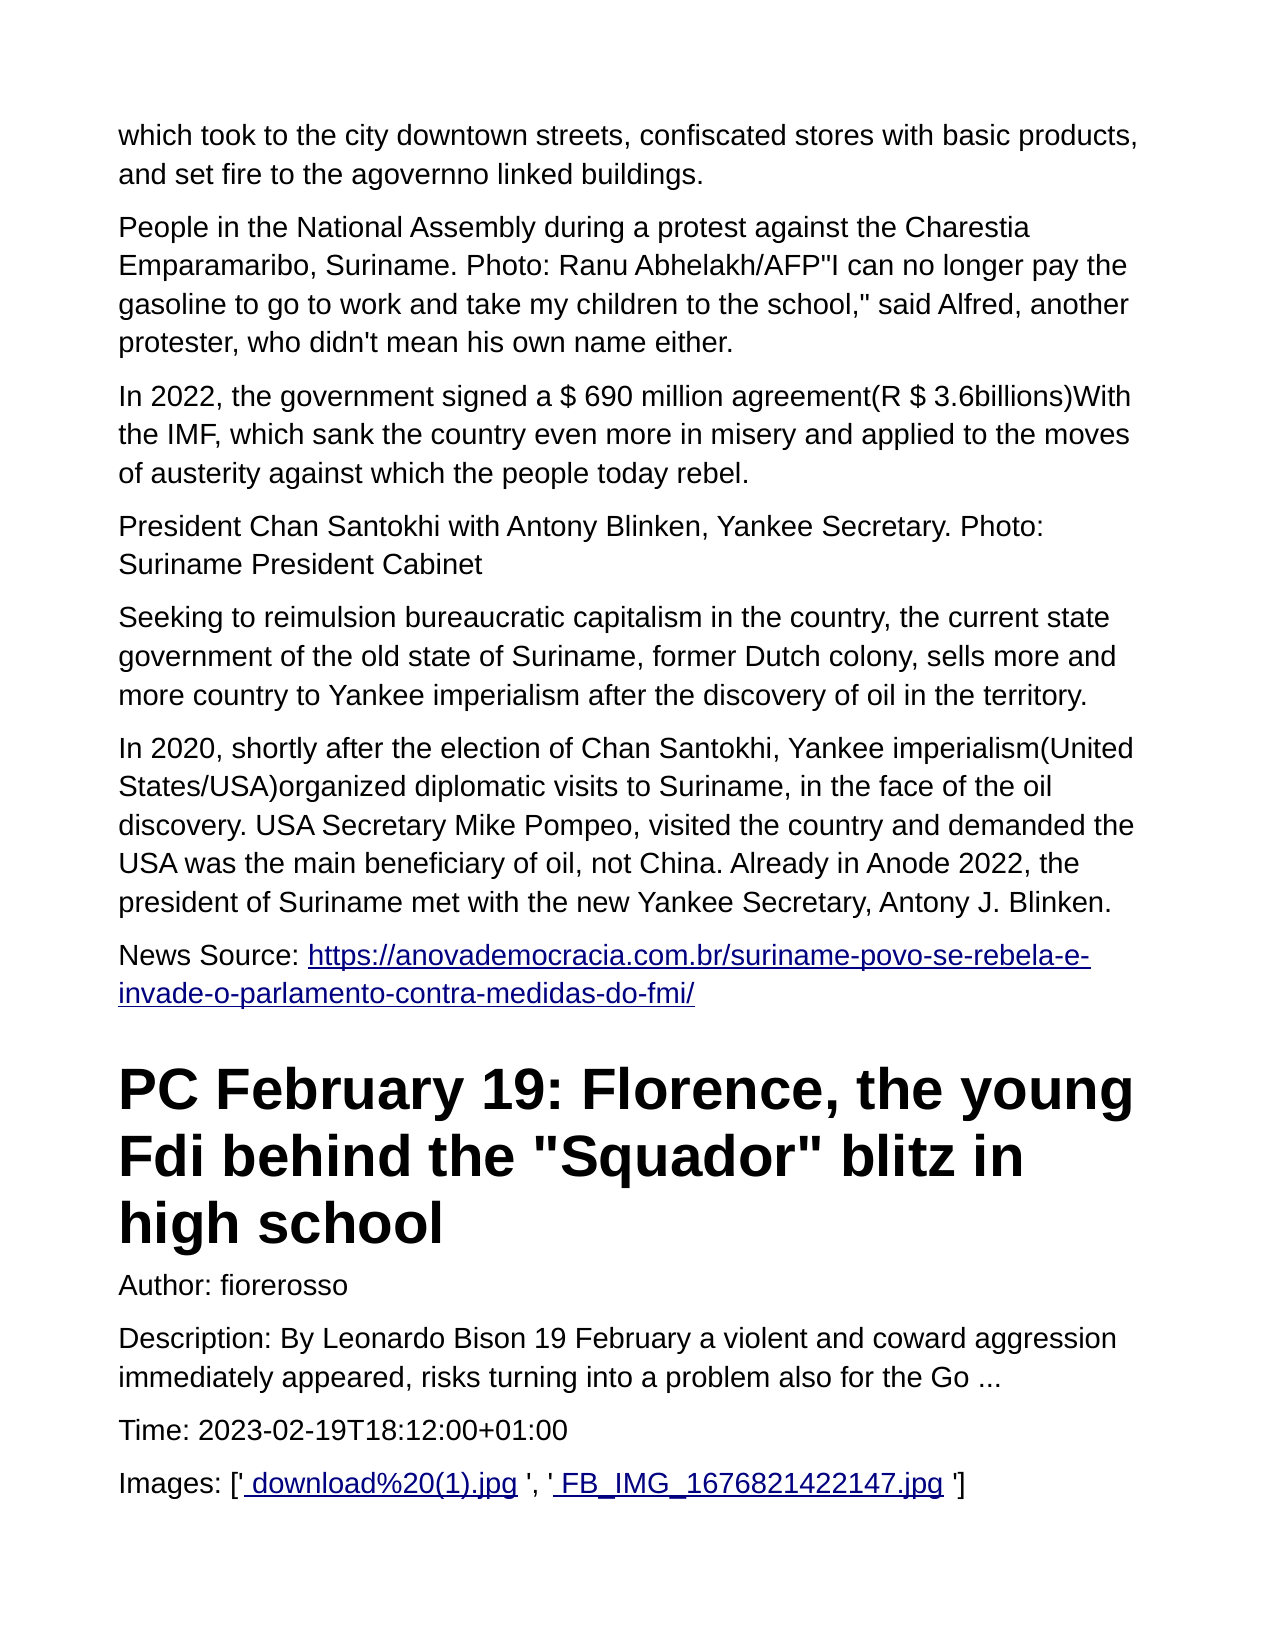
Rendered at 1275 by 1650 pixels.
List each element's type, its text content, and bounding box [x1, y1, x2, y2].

subtitle PC February 19: Florence, the young Fdi behind the "Squador" blitz in high school [118, 1054, 1157, 1256]
text Images: [' download%20(1).jpg ', ' FB_IMG_1676821422147.jpg '] [118, 1466, 1157, 1500]
text Author: fiorerosso [118, 1268, 1157, 1302]
text Time: 2023-02-19T18:12:00+01:00 [118, 1413, 1157, 1447]
text Description: By Leonardo Bison 19 February a violent and coward aggression immediately appeared, risks turning into a problem also for the Go ... [118, 1321, 1157, 1393]
text News Source: https://anovademocracia.com.br/suriname-povo-se-rebela-e-invade-o-parlamento-contra-medidas-do-fmi/ [118, 938, 1157, 1010]
text In 2020, shortly after the election of Chan Santokhi, Yankee imperialism(United States/USA)organized diplomatic visits to Suriname, in the face of the oil discovery. USA Secretary Mike Pompeo, visited the country and demanded the USA was the main beneficiary of oil, not China. Already in Anode 2022, the president of Suriname met with the new Yankee Secretary, Antony J. Blinken. [118, 731, 1157, 918]
text which took to the city downtown streets, confiscated stores with basic products, and set fire to the agovernno linked buildings. [118, 118, 1157, 190]
text People in the National Assembly during a protest against the Charestia Emparamaribo, Suriname. Photo: Ranu Abhelakh/AFP"I can no longer pay the gasoline to go to work and take my children to the school," said Alfred, another protester, who didn't mean his own name either. [118, 210, 1157, 359]
text In 2022, the government signed a $ 690 million agreement(R $ 3.6billions)With the IMF, which sank the country even more in misery and applied to the moves of austerity against which the people today rebel. [118, 378, 1157, 489]
text Seeking to reimulsion bureaucratic capitalism in the country, the current state government of the old state of Suriname, former Dutch colony, sells more and more country to Yankee imperialism after the discovery of oil in the territory. [118, 600, 1157, 711]
text President Chan Santokhi with Antony Blinken, Yankee Secretary. Photo: Suriname President Cabinet [118, 509, 1157, 581]
